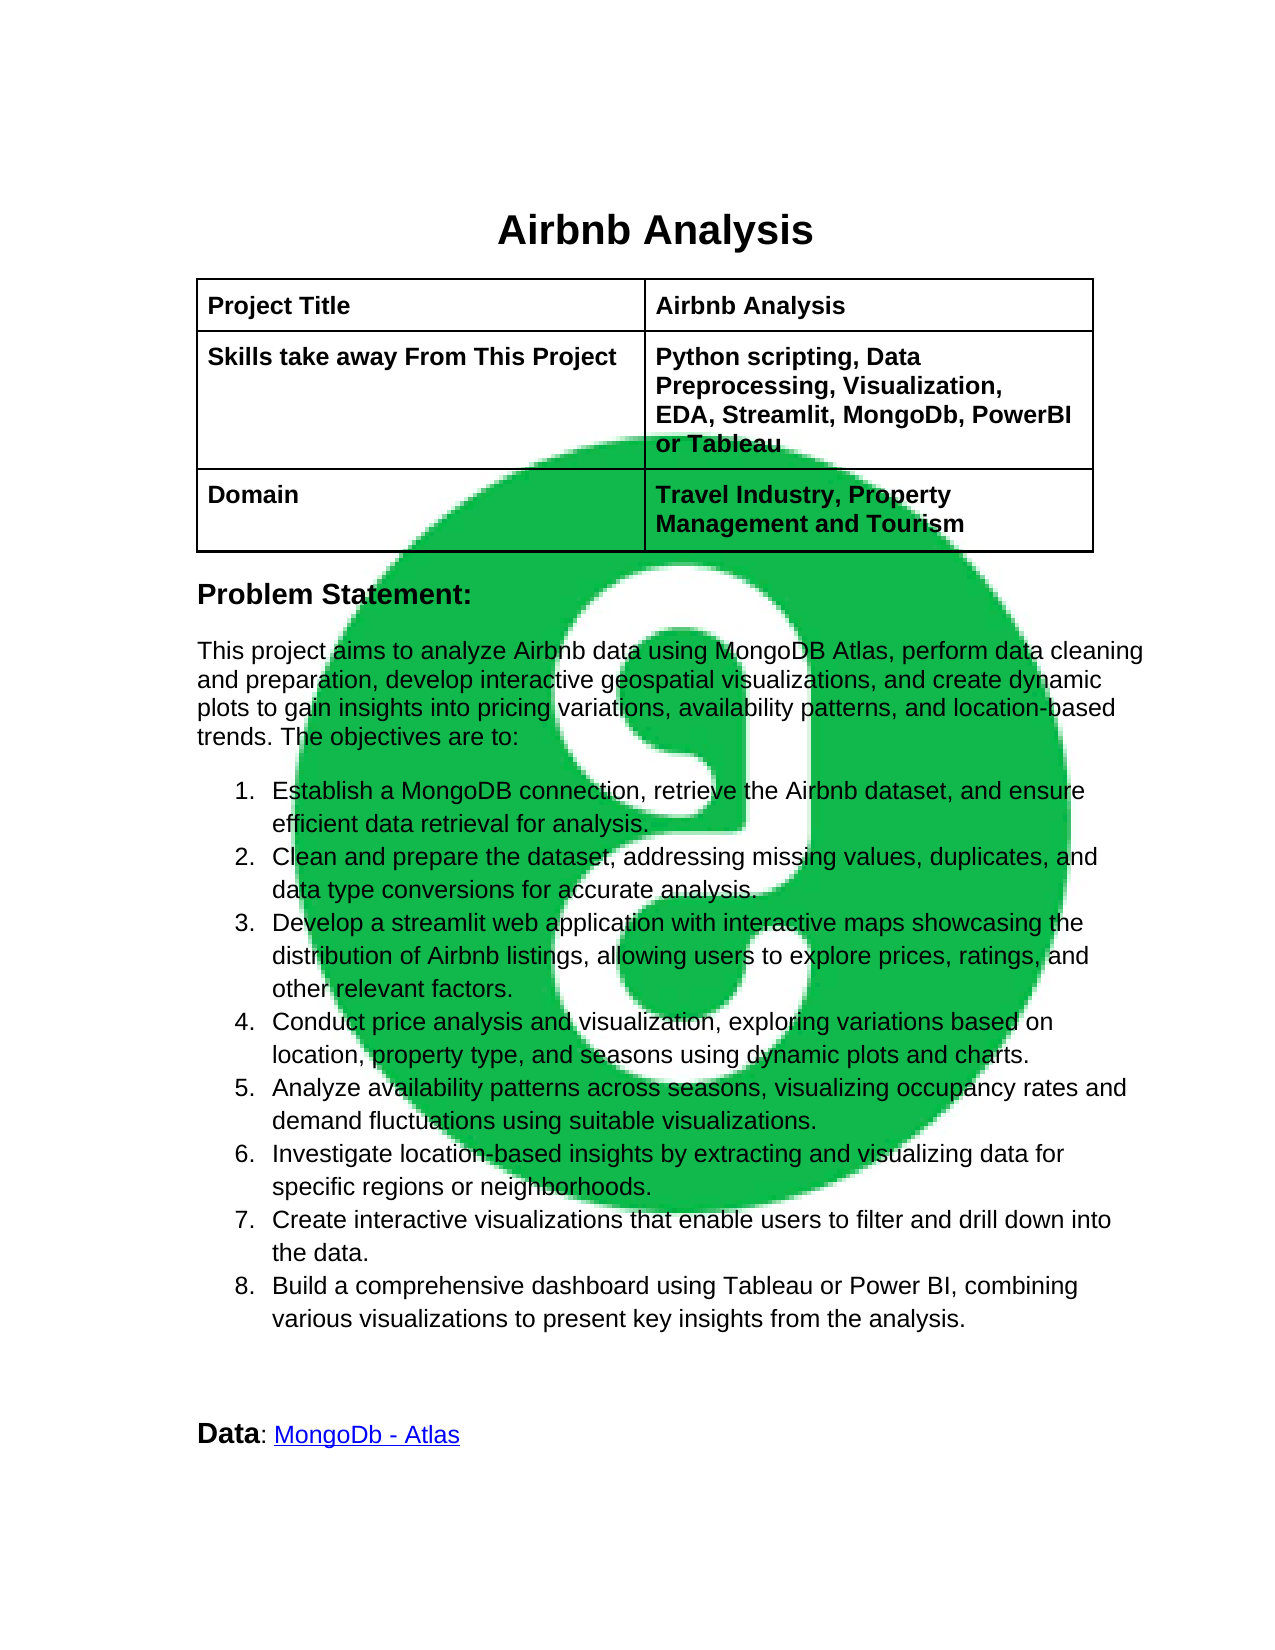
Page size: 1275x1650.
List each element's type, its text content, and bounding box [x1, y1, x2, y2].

text Airbnb Analysis [422, 205, 1153, 253]
table_header Project Title [198, 280, 644, 330]
table_header Airbnb Analysis [646, 280, 1092, 330]
text Problem Statement: [197, 577, 1153, 611]
text Data: MongoDb - Atlas [197, 1416, 1153, 1449]
list Conduct price analysis and visualization, exploring variations based on location, property type, and seasons using dynamic plots and charts. [234, 1007, 1153, 1069]
list Build a comprehensive dashboard using Tableau or Power BI, combining various visualizations to present key insights from the analysis. [234, 1271, 1153, 1333]
list Investigate location-based insights by extracting and visualizing data for specific regions or neighborhoods. [234, 1139, 1153, 1201]
picture [187, 337, 1163, 1313]
text This project aims to analyze Airbnb data using MongoDB Atlas, perform data cleaning and preparation, develop interactive geospatial visualizations, and create dynamic plots to gain insights into pricing variations, availability patterns, and location-based trends. The objectives are to: [197, 636, 1153, 751]
list Clean and prepare the dataset, addressing missing values, duplicates, and data type conversions for accurate analysis. [234, 842, 1153, 904]
table_cell Python scripting, Data Preprocessing, Visualization, EDA, Streamlit, MongoDb, PowerBI or Tableau [646, 332, 1092, 468]
table_cell Domain [198, 470, 644, 550]
table_cell Skills take away From This Project [198, 332, 644, 468]
list Establish a MongoDB connection, retrieve the Airbnb dataset, and ensure efficient data retrieval for analysis. [234, 776, 1153, 838]
list Create interactive visualizations that enable users to filter and drill down into the data. [234, 1205, 1153, 1267]
list Develop a streamlit web application with interactive maps showcasing the distribution of Airbnb listings, allowing users to explore prices, ratings, and other relevant factors. [234, 908, 1153, 1003]
table_cell Travel Industry, Property Management and Tourism [646, 470, 1092, 550]
list Analyze availability patterns across seasons, visualizing occupancy rates and demand fluctuations using suitable visualizations. [234, 1073, 1153, 1135]
